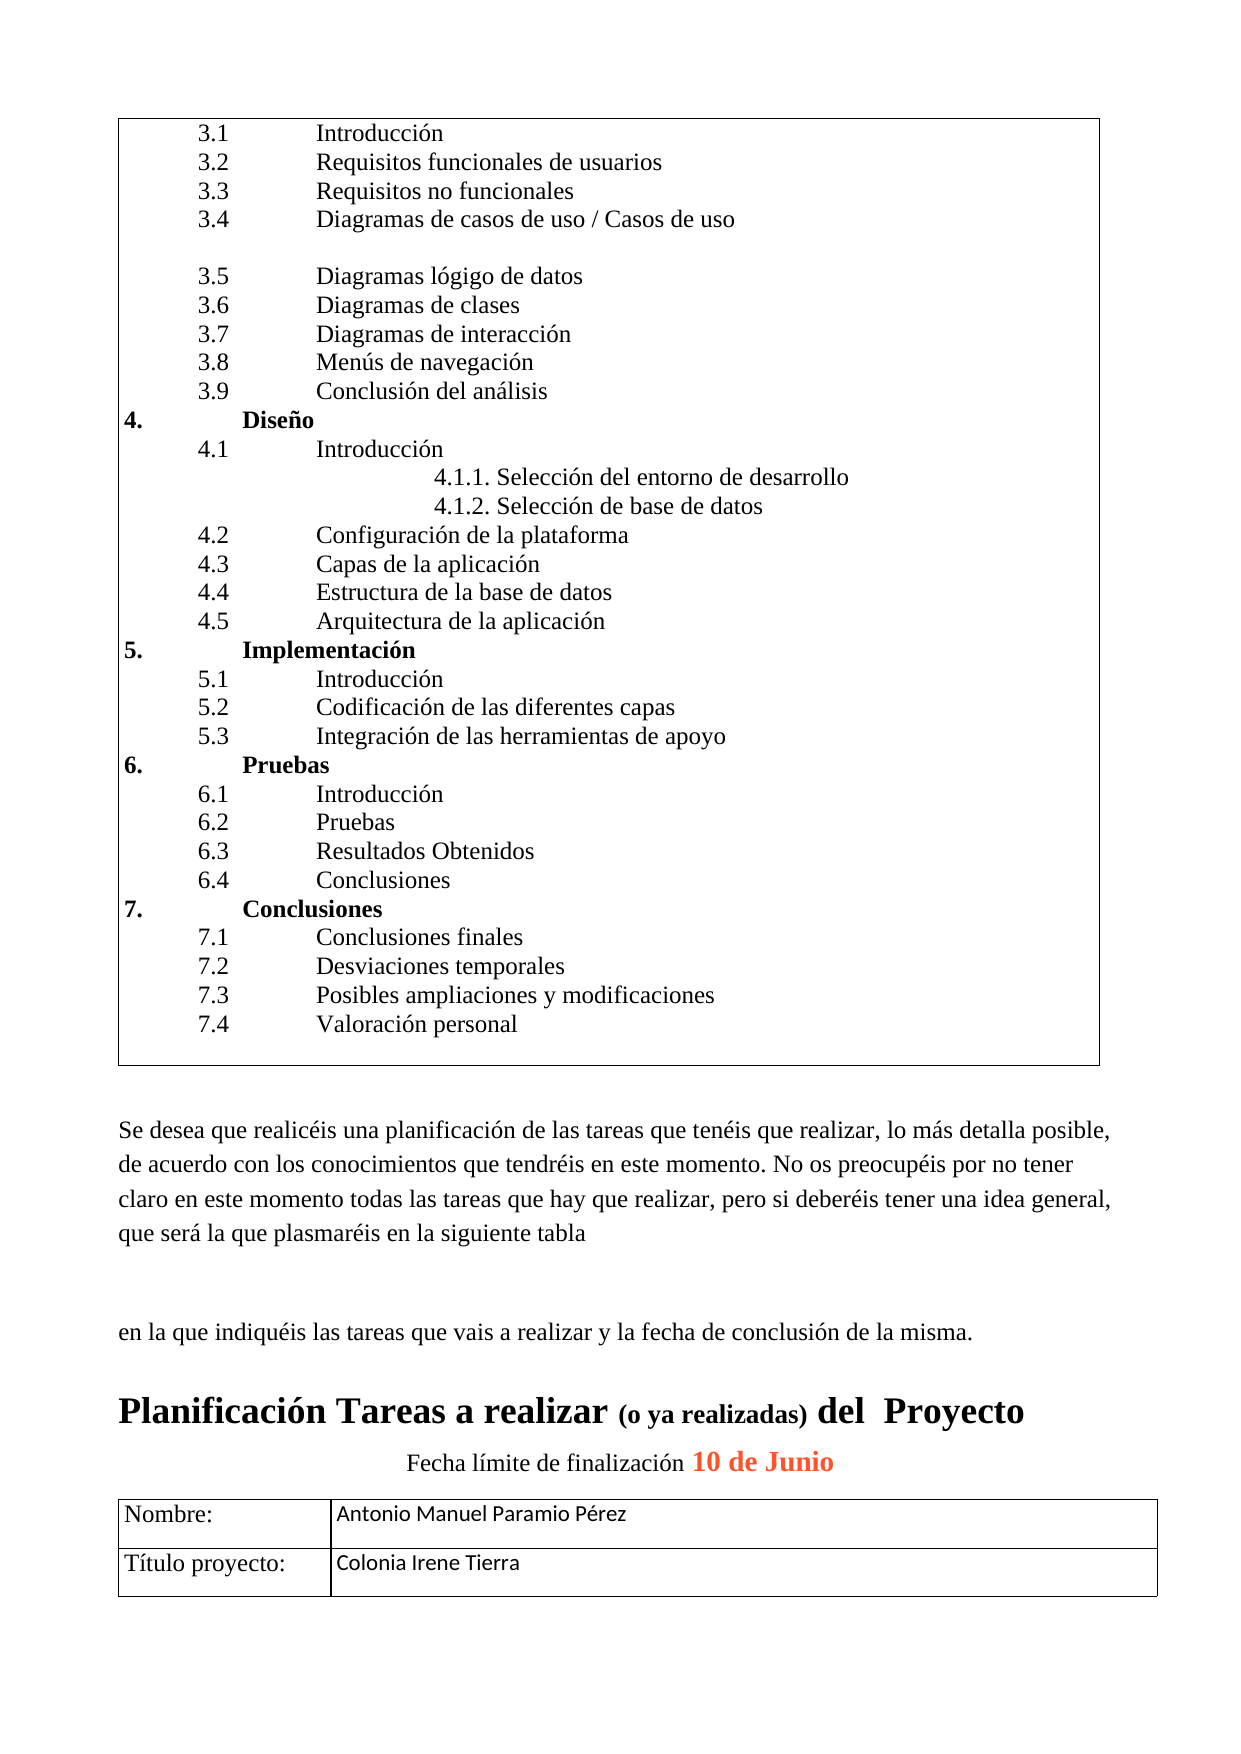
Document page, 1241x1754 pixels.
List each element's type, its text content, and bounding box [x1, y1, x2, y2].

table_cell Colonia Irene Tierra [332, 1549, 1157, 1596]
text Fecha límite de finalización 10 de Junio [118, 1444, 1122, 1478]
text en la que indiquéis las tareas que vais a realizar y la fecha de conclusión de la misma. [118, 1317, 1122, 1346]
table_header 3.1 Introducción 3.2 Requisitos funcionales de usuarios 3.3 Requisitos no funcionales 3.4 Diagramas de casos de uso / Casos de uso 3.5 Diagramas lógigo de datos 3.6 Diagramas de clases 3.7 Diagramas de interacción 3.8 Menús de navegación 3.9 Conclusión del análisis 4. Diseño 4.1 Introducción 4.1.1. Selección del entorno de desarrollo 4.1.2. Selección de base de datos 4.2 Configuración de la plataforma 4.3 Capas de la aplicación 4.4 Estructura de la base de datos 4.5 Arquitectura de la aplicación 5. Implementación 5.1 Introducción 5.2 Codificación de las diferentes capas 5.3 Integración de las herramientas de apoyo 6. Pruebas 6.1 Introducción 6.2 Pruebas 6.3 Resultados Obtenidos 6.4 Conclusiones 7. Conclusiones 7.1 Conclusiones finales 7.2 Desviaciones temporales 7.3 Posibles ampliaciones y modificaciones 7.4 Valoración personal [119, 119, 1099, 1065]
table_cell Título proyecto: [119, 1549, 330, 1596]
text Se desea que realicéis una planificación de las tareas que tenéis que realizar, lo más detalla posible, de acuerdo con los conocimientos que tendréis en este momento. No os preocupéis por no tener claro en este momento todas las tareas que hay que realizar, pero si deberéis tener una idea general, que será la que plasmaréis en la siguiente tabla [118, 1115, 1122, 1247]
table_header Nombre: [119, 1500, 330, 1548]
text Planificación Tareas a realizar (o ya realizadas) del Proyecto [118, 1388, 1122, 1432]
table_header Antonio Manuel Paramio Pérez [332, 1500, 1157, 1548]
